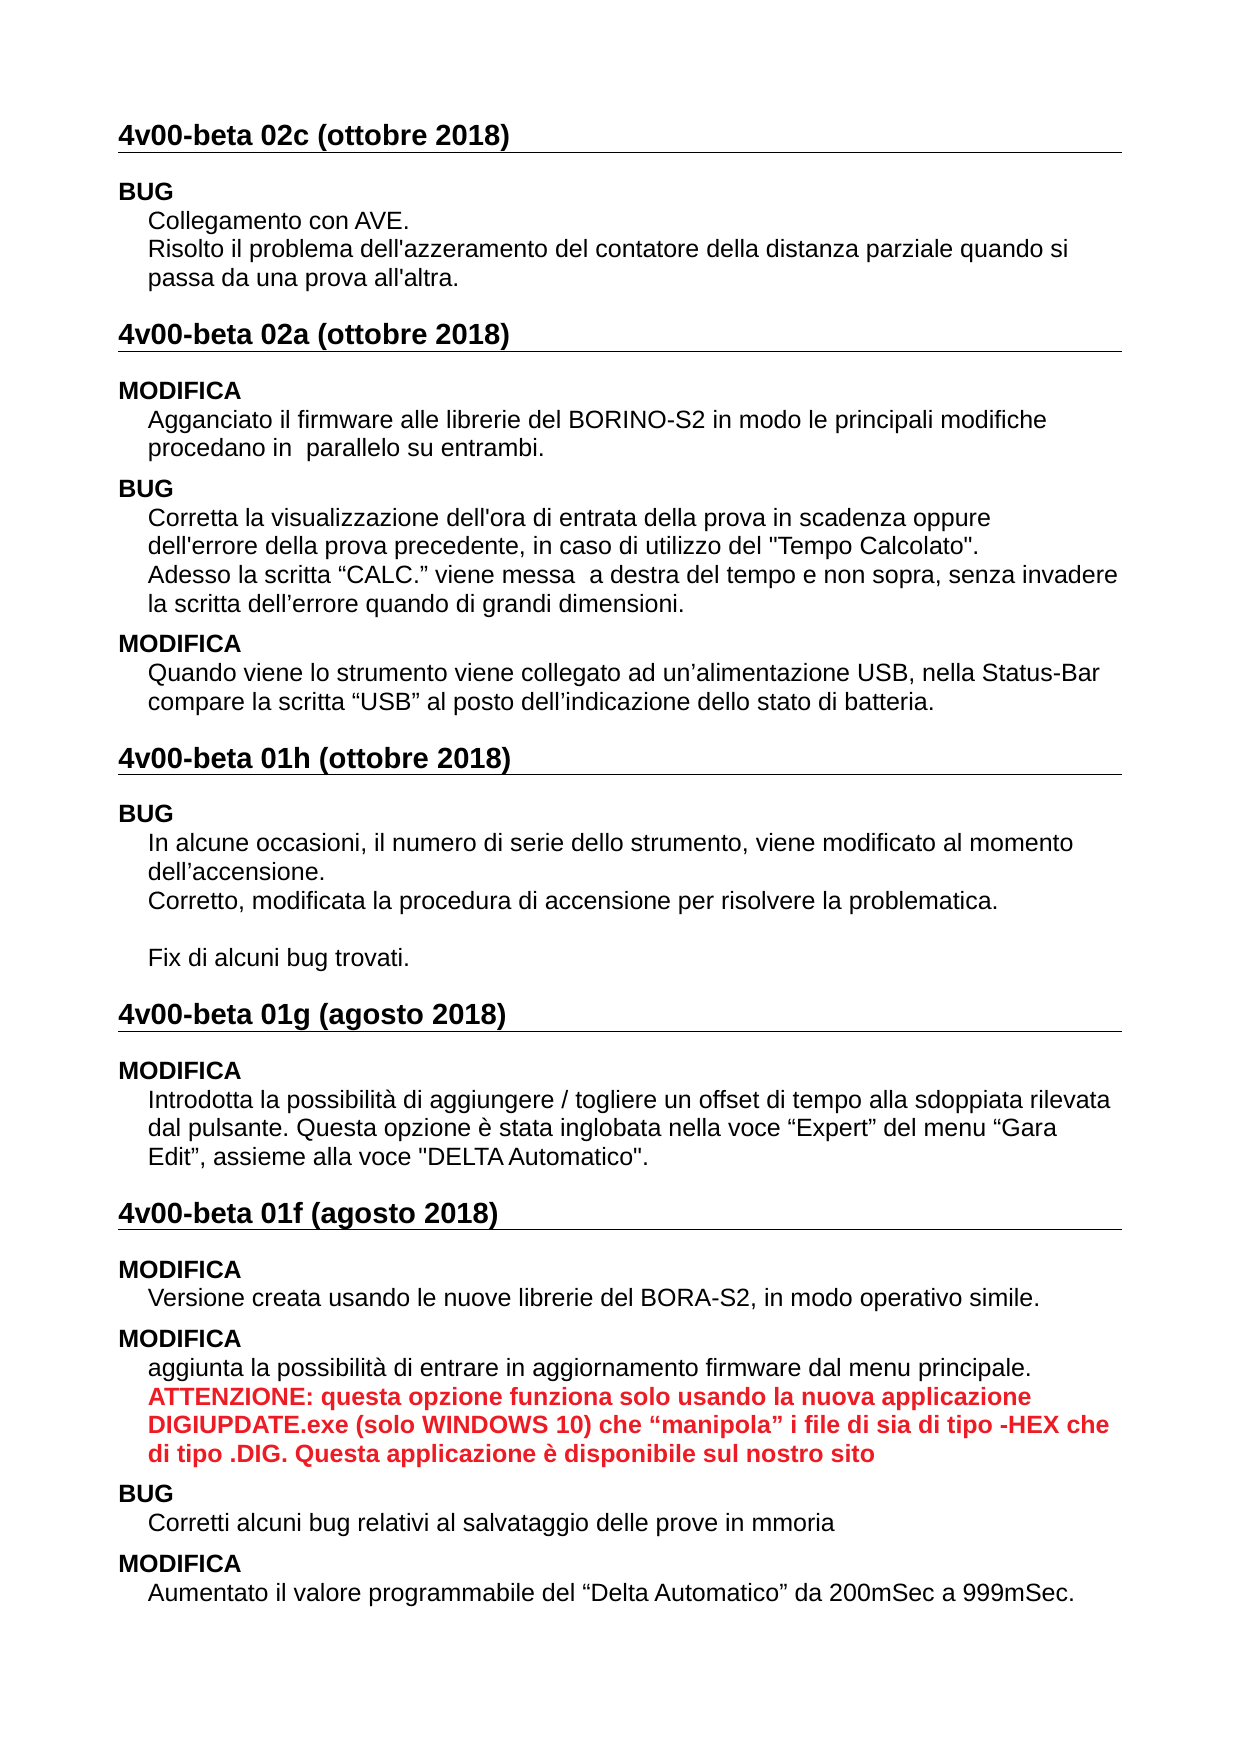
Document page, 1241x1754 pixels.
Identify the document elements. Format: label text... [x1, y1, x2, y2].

text Versione creata usando le nuove librerie del BORA-S2, in modo operativo simile. [148, 1283, 1122, 1312]
text In alcune occasioni, il numero di serie dello strumento, viene modificato al momento dell’accensione. Corretto, modificata la procedura di accensione per risolvere la problematica. Fix di alcuni bug trovati. [148, 828, 1122, 972]
text BUG [118, 177, 1122, 206]
text MODIFICA [118, 1549, 1122, 1577]
subtitle 4v00-beta 01g (agosto 2018) [118, 997, 1122, 1031]
text Corretta la visualizzazione dell'ora di entrata della prova in scadenza oppure dell'errore della prova precedente, in caso di utilizzo del "Tempo Calcolato". Adesso la scritta “CALC.” viene messa a destra del tempo e non sopra, senza invadere la scritta dell’errore quando di grandi dimensioni. [148, 503, 1122, 618]
text MODIFICA [118, 1324, 1122, 1353]
subtitle 4v00-beta 02c (ottobre 2018) [118, 118, 1122, 152]
text BUG [118, 474, 1122, 503]
text MODIFICA [118, 1056, 1122, 1084]
text Collegamento con AVE. Risolto il problema dell'azzeramento del contatore della distanza parziale quando si passa da una prova all'altra. [148, 206, 1122, 292]
text Introdotta la possibilità di aggiungere / togliere un offset di tempo alla sdoppiata rilevata dal pulsante. Questa opzione è stata inglobata nella voce “Expert” del menu “Gara Edit”, assieme alla voce "DELTA Automatico". [148, 1084, 1122, 1171]
text Corretti alcuni bug relativi al salvataggio delle prove in mmoria [148, 1508, 1122, 1537]
subtitle 4v00-beta 01h (ottobre 2018) [118, 741, 1122, 774]
text aggiunta la possibilità di entrare in aggiornamento firmware dal menu principale. ATTENZIONE: questa opzione funziona solo usando la nuova applicazione DIGIUPDATE.exe (solo WINDOWS 10) che “manipola” i file di sia di tipo -HEX che di tipo .DIG. Questa applicazione è disponibile sul nostro sito [148, 1353, 1122, 1468]
subtitle 4v00-beta 01f (agosto 2018) [118, 1196, 1122, 1229]
text Agganciato il firmware alle librerie del BORINO-S2 in modo le principali modifiche procedano in parallelo su entrambi. [148, 404, 1122, 462]
text BUG [118, 1479, 1122, 1508]
text MODIFICA [118, 376, 1122, 404]
text MODIFICA [118, 629, 1122, 658]
text Quando viene lo strumento viene collegato ad un’alimentazione USB, nella Status-Bar compare la scritta “USB” al posto dell’indicazione dello stato di batteria. [148, 658, 1122, 716]
text BUG [118, 799, 1122, 828]
text MODIFICA [118, 1255, 1122, 1283]
text Aumentato il valore programmabile del “Delta Automatico” da 200mSec a 999mSec. [148, 1577, 1122, 1606]
subtitle 4v00-beta 02a (ottobre 2018) [118, 317, 1122, 351]
